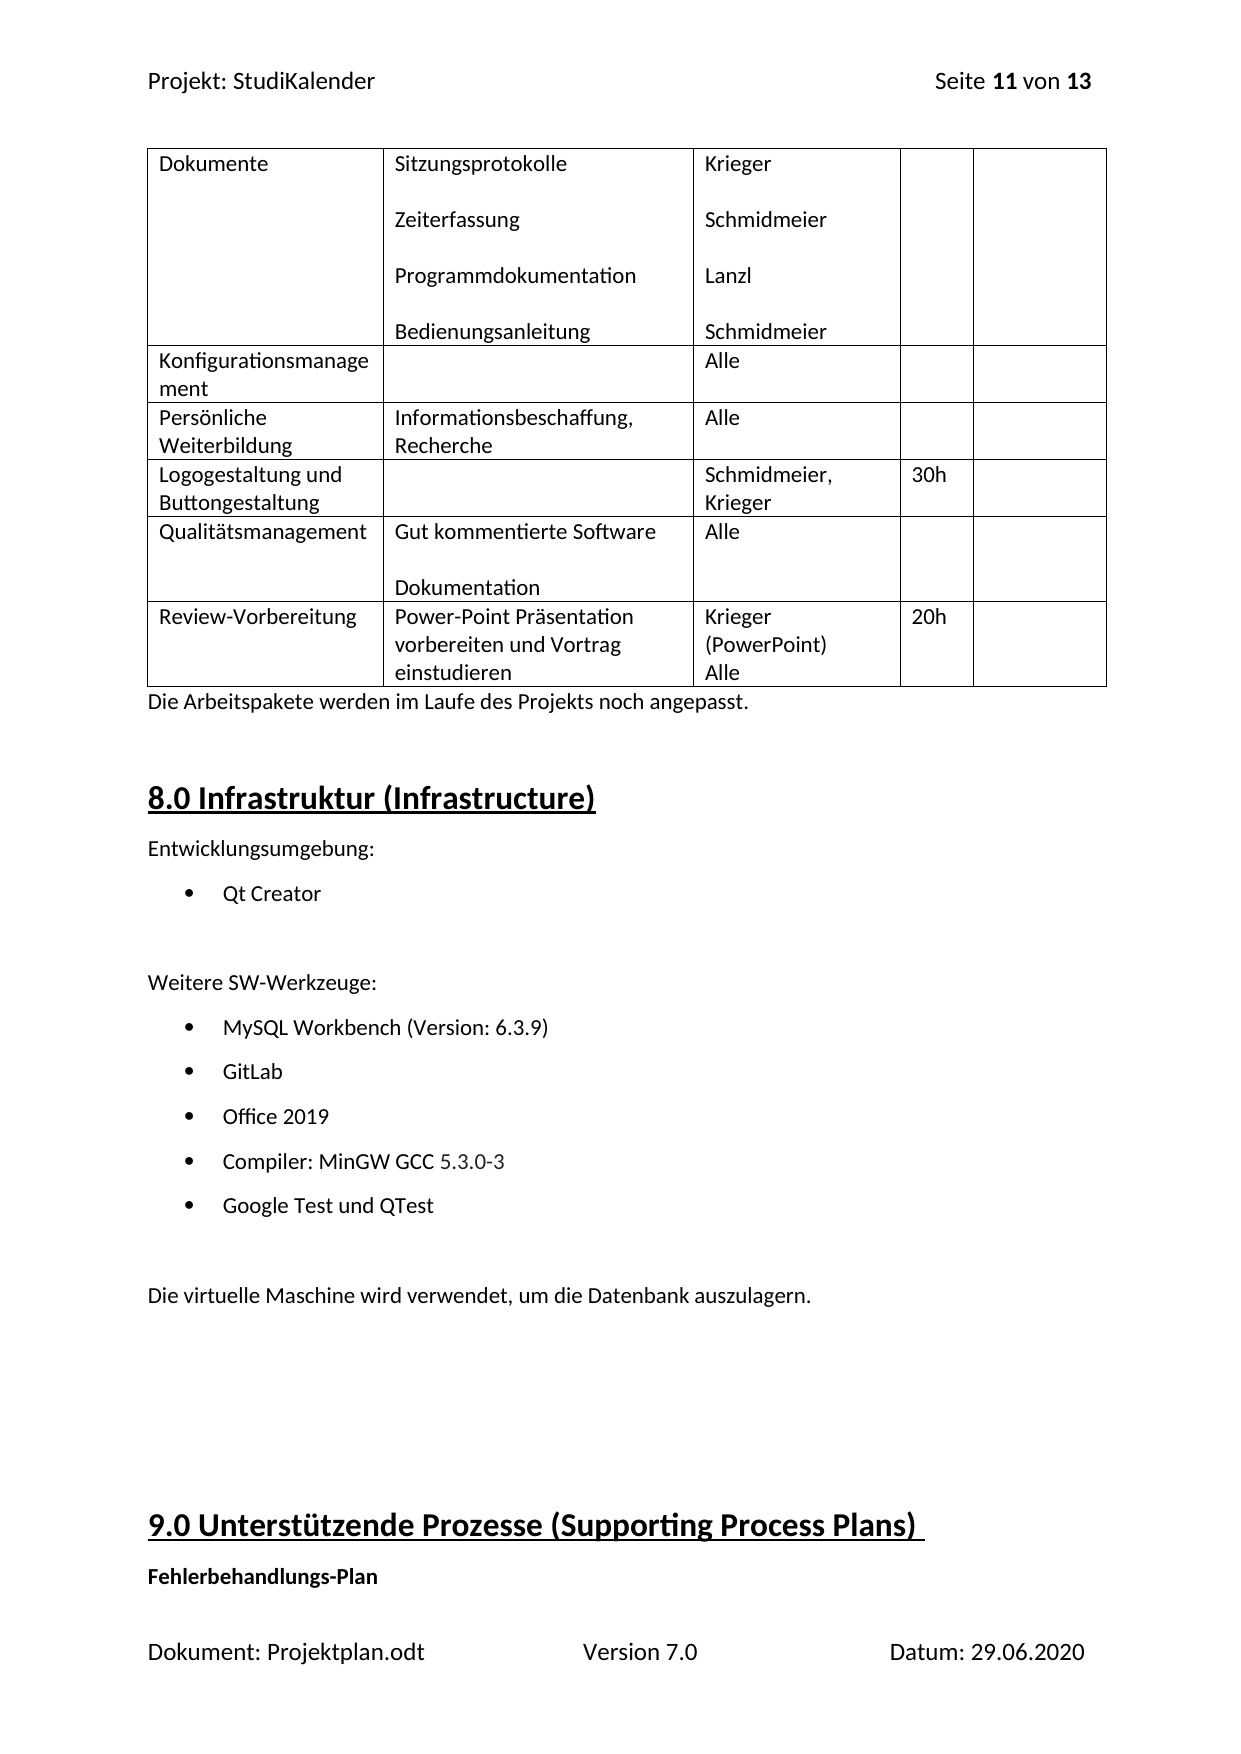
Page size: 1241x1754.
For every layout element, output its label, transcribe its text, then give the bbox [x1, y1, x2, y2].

table_cell Sitzungsprotokolle Zeiterfassung Programmdokumentation Bedienungsanleitung [384, 149, 693, 345]
table_cell [974, 517, 1106, 601]
table_cell Konfigurationsmanagement [148, 346, 383, 402]
table_cell 30h [901, 460, 973, 516]
text Entwicklungsumgebung: [148, 834, 1093, 862]
text Weitere SW-Werkzeuge: [148, 968, 1093, 996]
table_cell Schmidmeier, Krieger [694, 460, 900, 516]
list Office 2019 [185, 1102, 1093, 1130]
table_cell [974, 346, 1106, 402]
table_cell [901, 517, 973, 601]
list Qt Creator [185, 879, 1093, 907]
table_cell Alle [694, 403, 900, 459]
table_cell [974, 602, 1106, 686]
table_cell Qualitätsmanagement [148, 517, 383, 601]
table_cell [384, 346, 693, 402]
table_cell [974, 460, 1106, 516]
table_cell [974, 403, 1106, 459]
table_cell Krieger (PowerPoint) Alle [694, 602, 900, 686]
table_cell Power-Point Präsentation vorbereiten und Vortrag einstudieren [384, 602, 693, 686]
text 9.0 Unterstützende Prozesse (Supporting Process Plans) [148, 1504, 1093, 1545]
list Google Test und QTest [185, 1192, 1093, 1219]
text Die Arbeitspakete werden im Laufe des Projekts noch angepasst. [148, 687, 1093, 715]
table_cell Alle [694, 517, 900, 601]
table_cell [384, 460, 693, 516]
text 8.0 Infrastruktur (Infrastructure) [148, 777, 1093, 817]
table_cell Logogestaltung und Buttongestaltung [148, 460, 383, 516]
table_cell Informationsbeschaffung, Recherche [384, 403, 693, 459]
table_cell [901, 346, 973, 402]
table_cell Gut kommentierte Software Dokumentation [384, 517, 693, 601]
table_cell Persönliche Weiterbildung [148, 403, 383, 459]
table_cell [901, 403, 973, 459]
text Die virtuelle Maschine wird verwendet, um die Datenbank auszulagern. [148, 1281, 1093, 1309]
table_cell [974, 149, 1106, 345]
list GitLab [185, 1057, 1093, 1086]
table_cell Krieger Schmidmeier Lanzl Schmidmeier [694, 149, 900, 345]
text Fehlerbehandlungs-Plan [148, 1562, 1093, 1590]
table_cell 20h [901, 602, 973, 686]
table_cell Review-Vorbereitung [148, 602, 383, 686]
list Compiler: MinGW GCC 5.3.0-3 [185, 1147, 1093, 1175]
table_cell Alle [694, 346, 900, 402]
table_cell Dokumente [148, 149, 383, 345]
table_cell [901, 149, 973, 345]
list MySQL Workbench (Version: 6.3.9) [185, 1013, 1093, 1041]
